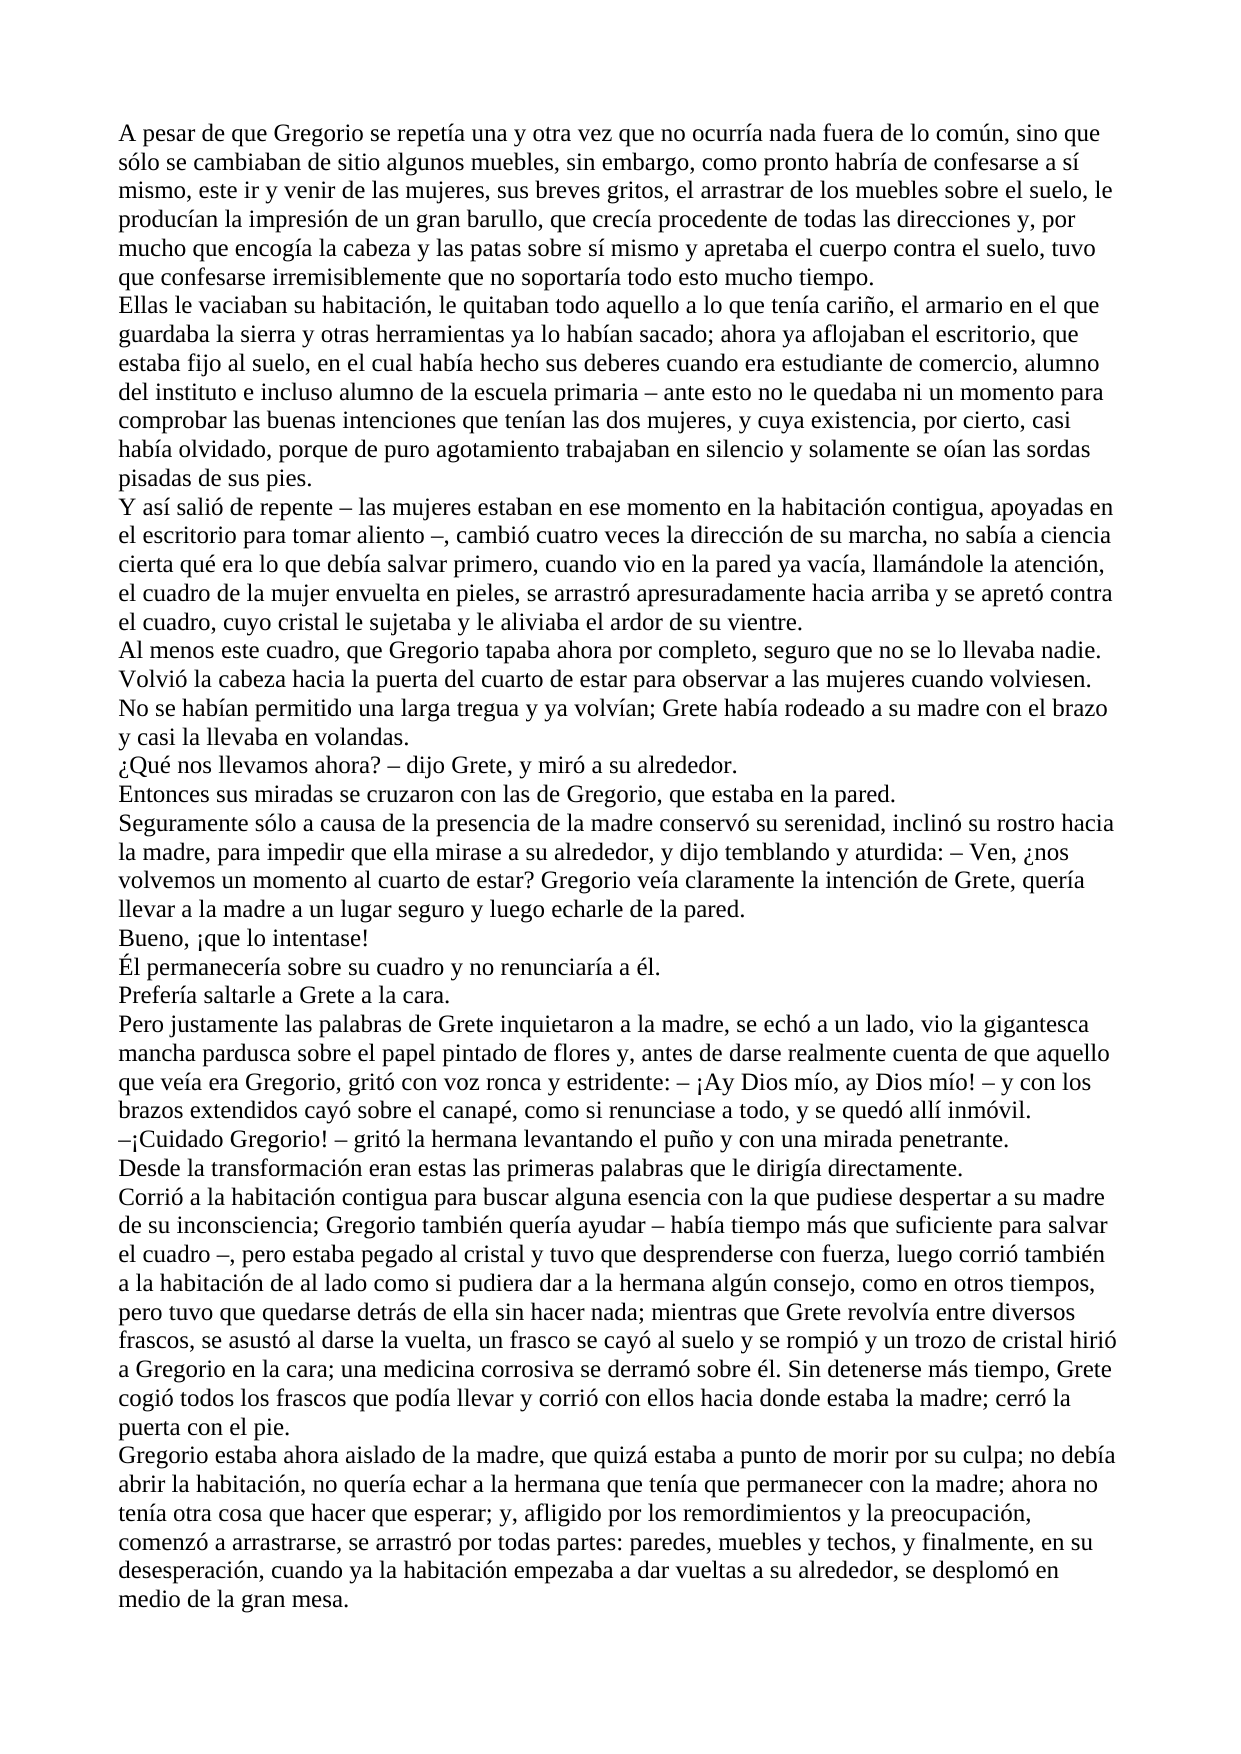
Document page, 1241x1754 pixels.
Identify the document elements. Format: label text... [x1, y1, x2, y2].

text Volvió la cabeza hacia la puerta del cuarto de estar para observar a las mujeres cuando volviesen. [118, 664, 1122, 693]
text Bueno, ¡que lo intentase! [118, 923, 1122, 952]
text Corrió a la habitación contigua para buscar alguna esencia con la que pudiese despertar a su madre de su inconsciencia; Gregorio también quería ayudar – había tiempo más que suficiente para salvar el cuadro –, pero estaba pegado al cristal y tuvo que desprenderse con fuerza, luego corrió también a la habitación de al lado como si pudiera dar a la hermana algún consejo, como en otros tiempos, pero tuvo que quedarse detrás de ella sin hacer nada; mientras que Grete revolvía entre diversos frascos, se asustó al darse la vuelta, un frasco se cayó al suelo y se rompió y un trozo de cristal hirió a Gregorio en la cara; una medicina corrosiva se derramó sobre él. Sin detenerse más tiempo, Grete cogió todos los frascos que podía llevar y corrió con ellos hacia donde estaba la madre; cerró la puerta con el pie. [118, 1182, 1122, 1441]
text Gregorio estaba ahora aislado de la madre, que quizá estaba a punto de morir por su culpa; no debía abrir la habitación, no quería echar a la hermana que tenía que permanecer con la madre; ahora no tenía otra cosa que hacer que esperar; y, afligido por los remordimientos y la preocupación, comenzó a arrastrarse, se arrastró por todas partes: paredes, muebles y techos, y finalmente, en su desesperación, cuando ya la habitación empezaba a dar vueltas a su alrededor, se desplomó en medio de la gran mesa. [118, 1441, 1122, 1613]
text Prefería saltarle a Grete a la cara. [118, 981, 1122, 1009]
text Al menos este cuadro, que Gregorio tapaba ahora por completo, seguro que no se lo llevaba nadie. [118, 636, 1122, 664]
text A pesar de que Gregorio se repetía una y otra vez que no ocurría nada fuera de lo común, sino que sólo se cambiaban de sitio algunos muebles, sin embargo, como pronto habría de confesarse a sí mismo, este ir y venir de las mujeres, sus breves gritos, el arrastrar de los muebles sobre el suelo, le producían la impresión de un gran barullo, que crecía procedente de todas las direcciones y, por mucho que encogía la cabeza y las patas sobre sí mismo y apretaba el cuerpo contra el suelo, tuvo que confesarse irremisiblemente que no soportaría todo esto mucho tiempo. [118, 118, 1122, 291]
text Entonces sus miradas se cruzaron con las de Gregorio, que estaba en la pared. [118, 779, 1122, 808]
text –¡Cuidado Gregorio! – gritó la hermana levantando el puño y con una mirada penetrante. [118, 1124, 1122, 1153]
text ¿Qué nos llevamos ahora? – dijo Grete, y miró a su alrededor. [118, 751, 1122, 779]
text Ellas le vaciaban su habitación, le quitaban todo aquello a lo que tenía cariño, el armario en el que guardaba la sierra y otras herramientas ya lo habían sacado; ahora ya aflojaban el escritorio, que estaba fijo al suelo, en el cual había hecho sus deberes cuando era estudiante de comercio, alumno del instituto e incluso alumno de la escuela primaria – ante esto no le quedaba ni un momento para comprobar las buenas intenciones que tenían las dos mujeres, y cuya existencia, por cierto, casi había olvidado, porque de puro agotamiento trabajaban en silencio y solamente se oían las sordas pisadas de sus pies. [118, 291, 1122, 492]
text Desde la transformación eran estas las primeras palabras que le dirigía directamente. [118, 1153, 1122, 1182]
text Y así salió de repente – las mujeres estaban en ese momento en la habitación contigua, apoyadas en el escritorio para tomar aliento –, cambió cuatro veces la dirección de su marcha, no sabía a ciencia cierta qué era lo que debía salvar primero, cuando vio en la pared ya vacía, llamándole la atención, el cuadro de la mujer envuelta en pieles, se arrastró apresuradamente hacia arriba y se apretó contra el cuadro, cuyo cristal le sujetaba y le aliviaba el ardor de su vientre. [118, 492, 1122, 636]
text Pero justamente las palabras de Grete inquietaron a la madre, se echó a un lado, vio la gigantesca mancha pardusca sobre el papel pintado de flores y, antes de darse realmente cuenta de que aquello que veía era Gregorio, gritó con voz ronca y estridente: – ¡Ay Dios mío, ay Dios mío! – y con los brazos extendidos cayó sobre el canapé, como si renunciase a todo, y se quedó allí inmóvil. [118, 1009, 1122, 1124]
text Seguramente sólo a causa de la presencia de la madre conservó su serenidad, inclinó su rostro hacia la madre, para impedir que ella mirase a su alrededor, y dijo temblando y aturdida: – Ven, ¿nos volvemos un momento al cuarto de estar? Gregorio veía claramente la intención de Grete, quería llevar a la madre a un lugar seguro y luego echarle de la pared. [118, 808, 1122, 923]
text No se habían permitido una larga tregua y ya volvían; Grete había rodeado a su madre con el brazo y casi la llevaba en volandas. [118, 693, 1122, 751]
text Él permanecería sobre su cuadro y no renunciaría a él. [118, 952, 1122, 981]
